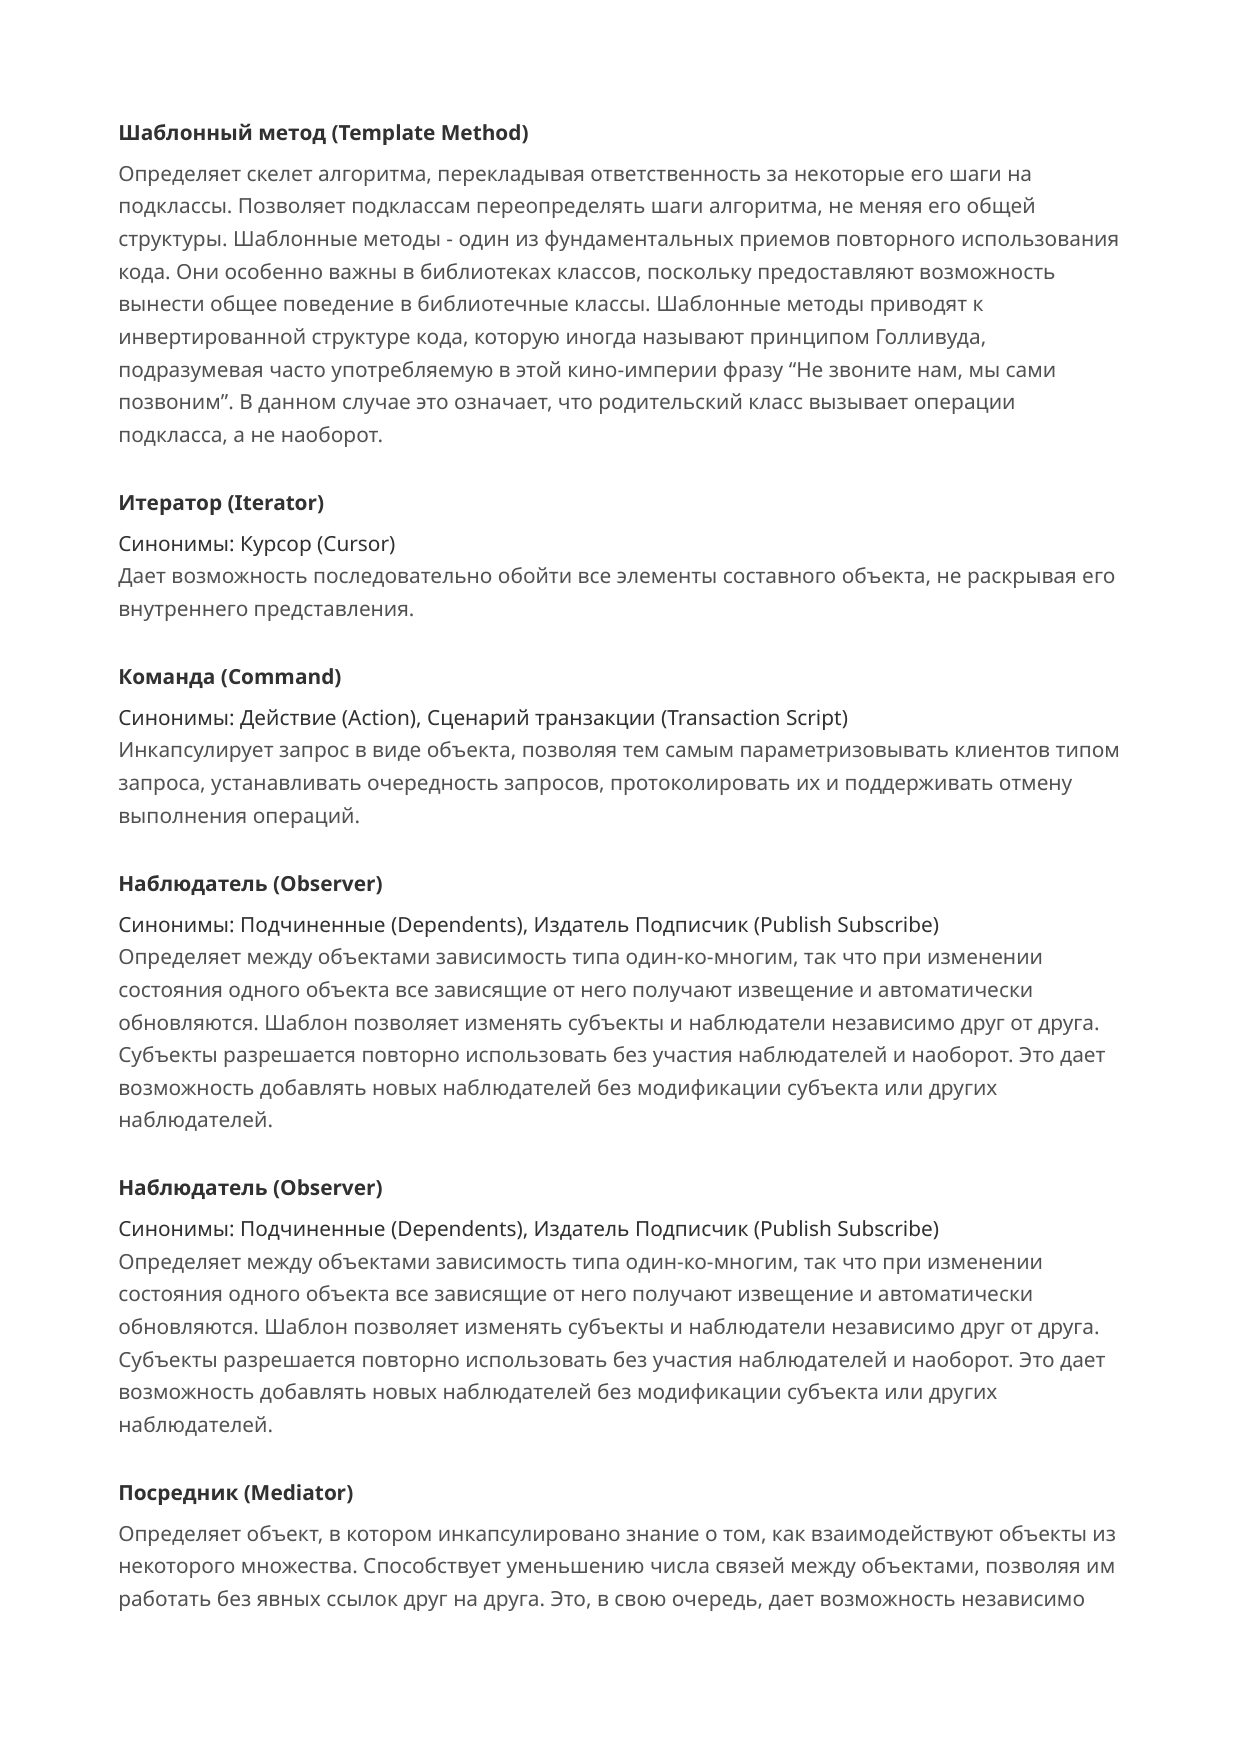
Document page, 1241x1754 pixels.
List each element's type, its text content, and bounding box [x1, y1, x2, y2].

text Синонимы: Курсор (Cursor) Дает возможность последовательно обойти все элементы составного объекта, не раскрывая его внутреннего представления. [118, 529, 1122, 622]
subtitle Наблюдатель (Observer) [118, 1173, 1122, 1202]
text Определяет скелет алгоритма, перекладывая ответственность за некоторые его шаги на подклассы. Позволяет подклассам переопределять шаги алгоритма, не меняя его общей структуры. Шаблонные методы - один из фундаментальных приемов повторного использования кода. Они особенно важны в библиотеках классов, поскольку предоставляют возможность вынести общее поведение в библиотечные классы. Шаблонные методы приводят к инвертированной структуре кода, которую иногда называют принципом Голливуда, подразумевая часто употребляемую в этой кино-империи фразу “Не звоните нам, мы сами позвоним”. В данном случае это означает, что родительский класс вызывает операции подкласса, а не наоборот. [118, 159, 1122, 448]
text Синонимы: Подчиненные (Dependents), Издатель Подписчик (Publish Subscribe) Определяет между объектами зависимость типа один-ко-многим, так что при изменении состояния одного объекта все зависящие от него получают извещение и автоматически обновляются. Шаблон позволяет изменять субъекты и наблюдатели независимо друг от друга. Субъекты разрешается повторно использовать без участия наблюдателей и наоборот. Это дает возможность добавлять новых наблюдателей без модификации субъекта или других наблюдателей. [118, 910, 1122, 1134]
text Синонимы: Подчиненные (Dependents), Издатель Подписчик (Publish Subscribe) Определяет между объектами зависимость типа один-ко-многим, так что при изменении состояния одного объекта все зависящие от него получают извещение и автоматически обновляются. Шаблон позволяет изменять субъекты и наблюдатели независимо друг от друга. Субъекты разрешается повторно использовать без участия наблюдателей и наоборот. Это дает возможность добавлять новых наблюдателей без модификации субъекта или других наблюдателей. [118, 1214, 1122, 1438]
subtitle Команда (Command) [118, 662, 1122, 691]
subtitle Посредник (Mediator) [118, 1478, 1122, 1506]
subtitle Шаблонный метод (Template Method) [118, 118, 1122, 147]
subtitle Наблюдатель (Observer) [118, 869, 1122, 897]
subtitle Итератор (Iterator) [118, 488, 1122, 516]
text Синонимы: Действие (Action), Сценарий транзакции (Transaction Script) Инкапсулирует запрос в виде объекта, позволяя тем самым параметризовывать клиентов типом запроса, устанавливать очередность запросов, протоколировать их и поддерживать отмену выполнения операций. [118, 703, 1122, 829]
text Определяет объект, в котором инкапсулировано знание о том, как взаимодействуют объекты из некоторого множества. Способствует уменьшению числа связей между объектами, позволяя им работать без явных ссылок друг на друга. Это, в свою очередь, дает возможность независимо [118, 1519, 1122, 1613]
